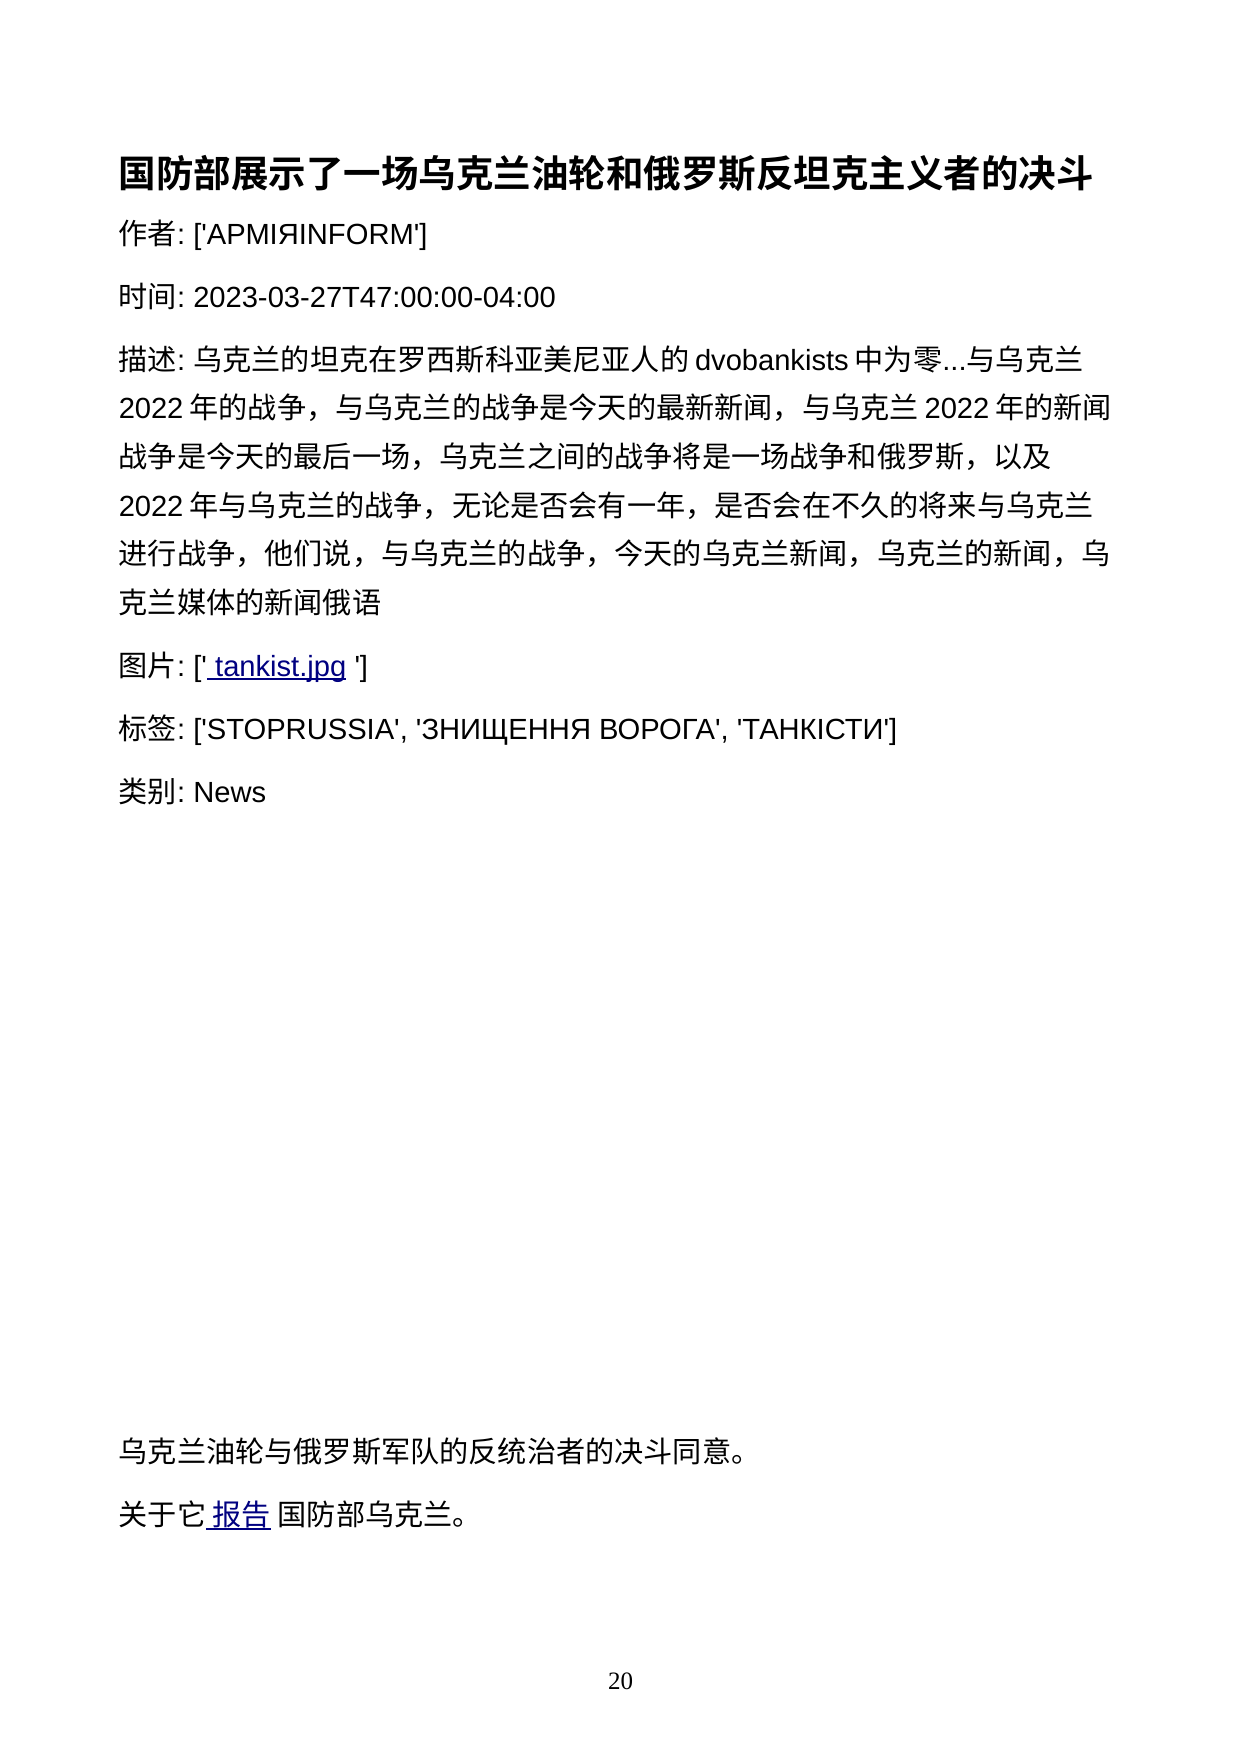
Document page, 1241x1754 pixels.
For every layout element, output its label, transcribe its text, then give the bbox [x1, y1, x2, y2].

subtitle 国防部展示了一场乌克兰油轮和俄罗斯反坦克主义者的决斗 [118, 143, 1122, 198]
text 作者: ['АРМІЯINFORM'] [118, 210, 1122, 253]
text 乌克兰油轮与俄罗斯军队的反统治者的决斗同意。 [118, 832, 1122, 1470]
text 描述: 乌克兰的坦克在罗西斯科亚美尼亚人的dvobankists中为零...与乌克兰2022年的战争，与乌克兰的战争是今天的最新新闻，与乌克兰2022年的新闻战争是今天的最后一场，乌克兰之间的战争将是一场战争和俄罗斯，以及2022年与乌克兰的战争，无论是否会有一年，是否会在不久的将来与乌克兰进行战争，他们说，与乌克兰的战争，今天的乌克兰新闻，乌克兰的新闻，乌克兰媒体的新闻俄语 [118, 337, 1122, 622]
text 图片: [' tankist.jpg '] [118, 642, 1122, 685]
text 关于它 报告 国防部乌克兰。 [118, 1491, 1122, 1533]
text 标签: ['STOPRUSSIA', 'ЗНИЩЕННЯ ВОРОГА', 'ТАНКІСТИ'] [118, 706, 1122, 748]
text 类别: News [118, 769, 1122, 811]
text 时间: 2023-03-27T47:00:00-04:00 [118, 273, 1122, 316]
